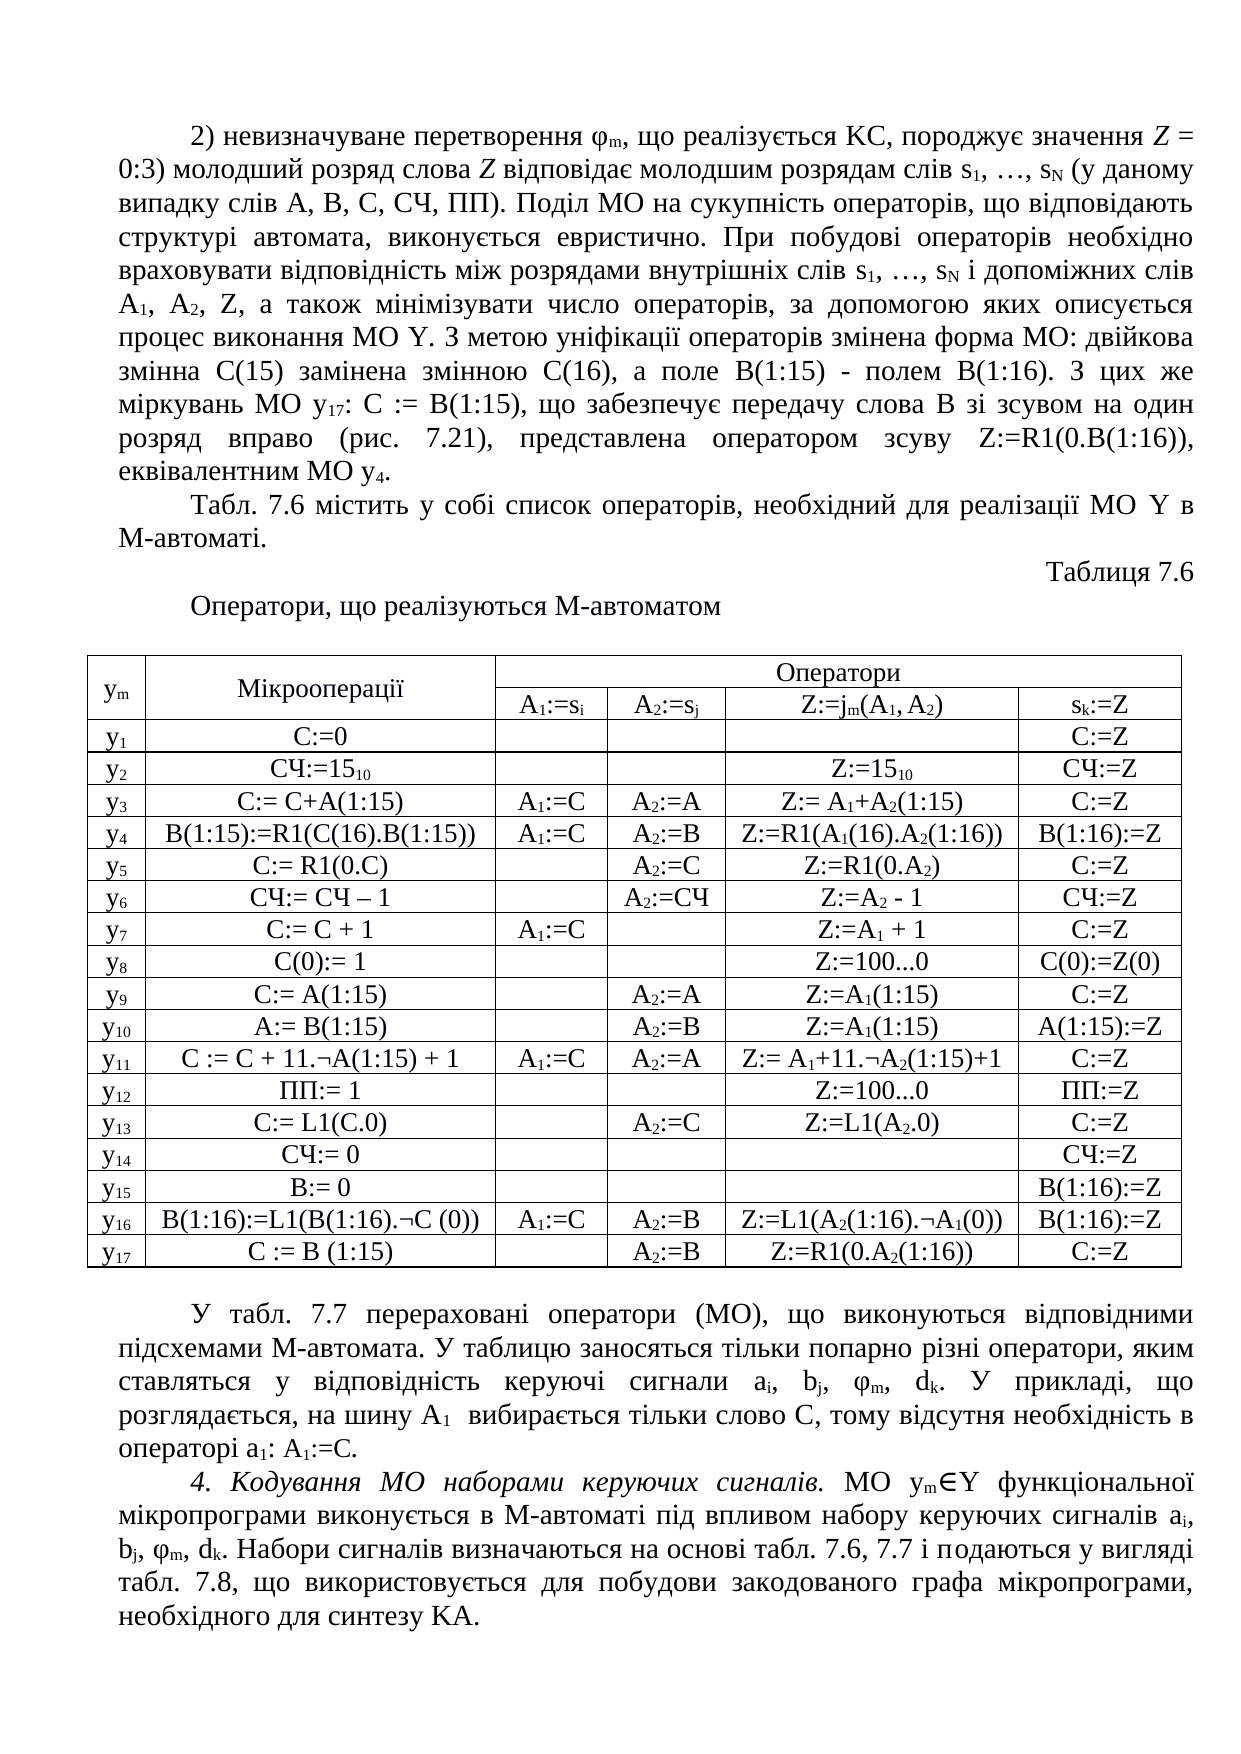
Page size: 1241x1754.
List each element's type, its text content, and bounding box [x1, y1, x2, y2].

table_cell А2:=B [608, 1010, 725, 1041]
table_cell Z:=100...0 [726, 946, 1018, 977]
table_cell [726, 1171, 1018, 1202]
table_cell B(1:16):=Z [1019, 817, 1181, 848]
table_cell С:=Z [1019, 785, 1181, 816]
table_cell [496, 720, 607, 751]
table_cell y13 [88, 1106, 145, 1138]
table_cell А2:=B [608, 1235, 725, 1266]
table_cell С:=Z [1019, 1042, 1181, 1073]
table_cell С:=Z [1019, 1106, 1181, 1138]
table_cell [726, 720, 1018, 751]
table_cell С:=Z [1019, 720, 1181, 751]
table_cell Z:=1510 [726, 753, 1018, 783]
table_cell [496, 881, 607, 912]
table_cell СЧ:=1510 [146, 753, 495, 783]
table_cell СЧ:= СЧ – 1 [146, 881, 495, 912]
table_cell C(0):= 1 [146, 946, 495, 977]
table_cell C:= R1(0.C) [146, 849, 495, 880]
table_cell А2:=С [608, 1106, 725, 1138]
table_cell А1:=С [496, 785, 607, 816]
table_cell [608, 913, 725, 944]
table_cell С:=Z [1019, 913, 1181, 944]
table_cell ПП:=Z [1019, 1074, 1181, 1105]
table_cell Z:=100...0 [726, 1074, 1018, 1105]
table_cell [496, 1010, 607, 1041]
table_cell [496, 1106, 607, 1138]
table_cell C := C + 11.¬А(1:15) + 1 [146, 1042, 495, 1073]
table_cell [496, 753, 607, 783]
table_cell [608, 1171, 725, 1202]
text Табл. 7.6 містить у собі список операторів, необхідний для реалізації МО Y в М-автоматі. [118, 487, 1194, 554]
table_cell [496, 1074, 607, 1105]
table_cell y3 [88, 785, 145, 816]
table_cell [496, 849, 607, 880]
table_cell Z:=jm(А1, А2) [726, 688, 1018, 719]
table_cell Z:= А1+А2(1:15) [726, 785, 1018, 816]
table_cell Z:=А1(1:15) [726, 978, 1018, 1009]
table_header Оператори [496, 656, 1181, 687]
text Оператори, що реалізуються М-автоматом [118, 588, 1194, 621]
table_cell [496, 1235, 607, 1266]
table_cell A(1:15):=Z [1019, 1010, 1181, 1041]
table_cell y1 [88, 720, 145, 751]
table_cell [608, 946, 725, 977]
table_cell С(0):=Z(0) [1019, 946, 1181, 977]
table_cell А2:=C [608, 849, 725, 880]
table_cell СЧ:=Z [1019, 753, 1181, 783]
table_cell А2:=B [608, 817, 725, 848]
table_cell А1:=С [496, 817, 607, 848]
table_header ym [88, 656, 145, 719]
table_cell А1:=С [496, 913, 607, 944]
table_cell Z:=L1(А2(1:16).¬А1(0)) [726, 1203, 1018, 1234]
table_cell C := B (1:15) [146, 1235, 495, 1266]
table_cell [608, 753, 725, 783]
table_cell y16 [88, 1203, 145, 1234]
table_cell Z:=R1(А1(16).А2(1:16)) [726, 817, 1018, 848]
table_cell y17 [88, 1235, 145, 1266]
table_cell ПП:= 1 [146, 1074, 495, 1105]
table_cell А2:=A [608, 1042, 725, 1073]
table_cell y14 [88, 1139, 145, 1170]
table_cell B(1:15):=R1(C(16).B(1:15)) [146, 817, 495, 848]
table_cell B(1:16):=Z [1019, 1203, 1181, 1234]
text 2) невизначуване перетворення φm, що реалізується KC, породжує значення Z = 0:3) молодший розряд слова Z відповідає молодшим розрядам слів s1, …, sN (у даному випадку слів А, В, С, СЧ, ПП). Поділ МО на сукупність операторів, що відповідають структурі автомата, виконується евристично. При побудові операторів необхідно враховувати відповідність між розрядами внутрішніх слів s1, …, sN і допоміжних слів A1, A2, Z, а також мінімізувати число операторів, за допомогою яких описується процес виконання МО Y. З метою уніфікації операторів змінена форма МО: двійкова змінна С(15) замінена змінною С(16), а поле В(1:15) - полем В(1:16). З цих же міркувань MO у17: С := В(1:15), що забезпечує передачу слова В зі зсувом на один розряд вправо (рис. 7.21), представлена оператором зсуву Z:=R1(0.B(1:16)), еквівалентним МО у4. [118, 118, 1194, 487]
table_cell B(1:16):=Z [1019, 1171, 1181, 1202]
table_cell СЧ:=Z [1019, 1139, 1181, 1170]
table_cell B(1:16):=L1(B(1:16).¬C (0)) [146, 1203, 495, 1234]
table_cell y4 [88, 817, 145, 848]
table_cell СЧ:= 0 [146, 1139, 495, 1170]
table_cell sk:=Z [1019, 688, 1181, 719]
table_cell y10 [88, 1010, 145, 1041]
table_cell Z:=R1(0.А2(1:16)) [726, 1235, 1018, 1266]
table_cell [496, 1139, 607, 1170]
table_cell y15 [88, 1171, 145, 1202]
table_cell A:= B(1:15) [146, 1010, 495, 1041]
table_cell А2:=СЧ [608, 881, 725, 912]
table_cell А1:=si [496, 688, 607, 719]
table_cell Z:= А1+11.¬А2(1:15)+1 [726, 1042, 1018, 1073]
table_cell C:= C+A(1:15) [146, 785, 495, 816]
table_cell А2:=A [608, 978, 725, 1009]
text У табл. 7.7 перераховані оператори (МО), що виконуються відповідними підсхемами М-автомата. У таблицю заносяться тільки попарно різні оператори, яким ставляться у відповідність керуючі сигнали ai, bj, φm, dk. У прикладі, що розглядається, на шину А1 вибирається тільки слово С, тому відсутня необхідність в операторі а1: А1:=С. [118, 1296, 1194, 1464]
table_cell y5 [88, 849, 145, 880]
table_cell Z:=L1(А2.0) [726, 1106, 1018, 1138]
table_cell А2:=A [608, 785, 725, 816]
text 4. Кодування МО наборами керуючих сигналів. MO уm∈Y функціональної мікропрограми виконується в М-автоматі під впливом набору керуючих сигналів ai, bj, φm, dk. Набори сигналів визначаються на основі табл. 7.6, 7.7 і подаються у вигляді табл. 7.8, що використовується для побудови закодованого графа мікропрограми, необхідного для синтезу KA. [118, 1464, 1194, 1632]
table_cell Z:=А1 + 1 [726, 913, 1018, 944]
table_cell С:=Z [1019, 978, 1181, 1009]
table_cell А1:=С [496, 1042, 607, 1073]
table_header Мікрооперації [146, 656, 495, 719]
table_cell [496, 946, 607, 977]
table_cell А2:=B [608, 1203, 725, 1234]
table_cell [496, 978, 607, 1009]
table_cell y2 [88, 753, 145, 783]
text Таблиця 7.6 [118, 554, 1194, 588]
table_cell [608, 1139, 725, 1170]
table_cell C:=0 [146, 720, 495, 751]
table_cell Z:=А1(1:15) [726, 1010, 1018, 1041]
table_cell Z:=А2 - 1 [726, 881, 1018, 912]
table_cell А1:=С [496, 1203, 607, 1234]
table_cell C:= A(1:15) [146, 978, 495, 1009]
table_cell C:= C + 1 [146, 913, 495, 944]
table_cell B:= 0 [146, 1171, 495, 1202]
table_cell [726, 1139, 1018, 1170]
table_cell А2:=sj [608, 688, 725, 719]
table_cell [496, 1171, 607, 1202]
table_cell y6 [88, 881, 145, 912]
table_cell y8 [88, 946, 145, 977]
table_cell C:= L1(C.0) [146, 1106, 495, 1138]
table_cell [608, 720, 725, 751]
table_cell y7 [88, 913, 145, 944]
table_cell y12 [88, 1074, 145, 1105]
table_cell С:=Z [1019, 1235, 1181, 1266]
table_cell y9 [88, 978, 145, 1009]
table_cell СЧ:=Z [1019, 881, 1181, 912]
table_cell Z:=R1(0.А2) [726, 849, 1018, 880]
table_cell [608, 1074, 725, 1105]
table_cell С:=Z [1019, 849, 1181, 880]
table_cell y11 [88, 1042, 145, 1073]
